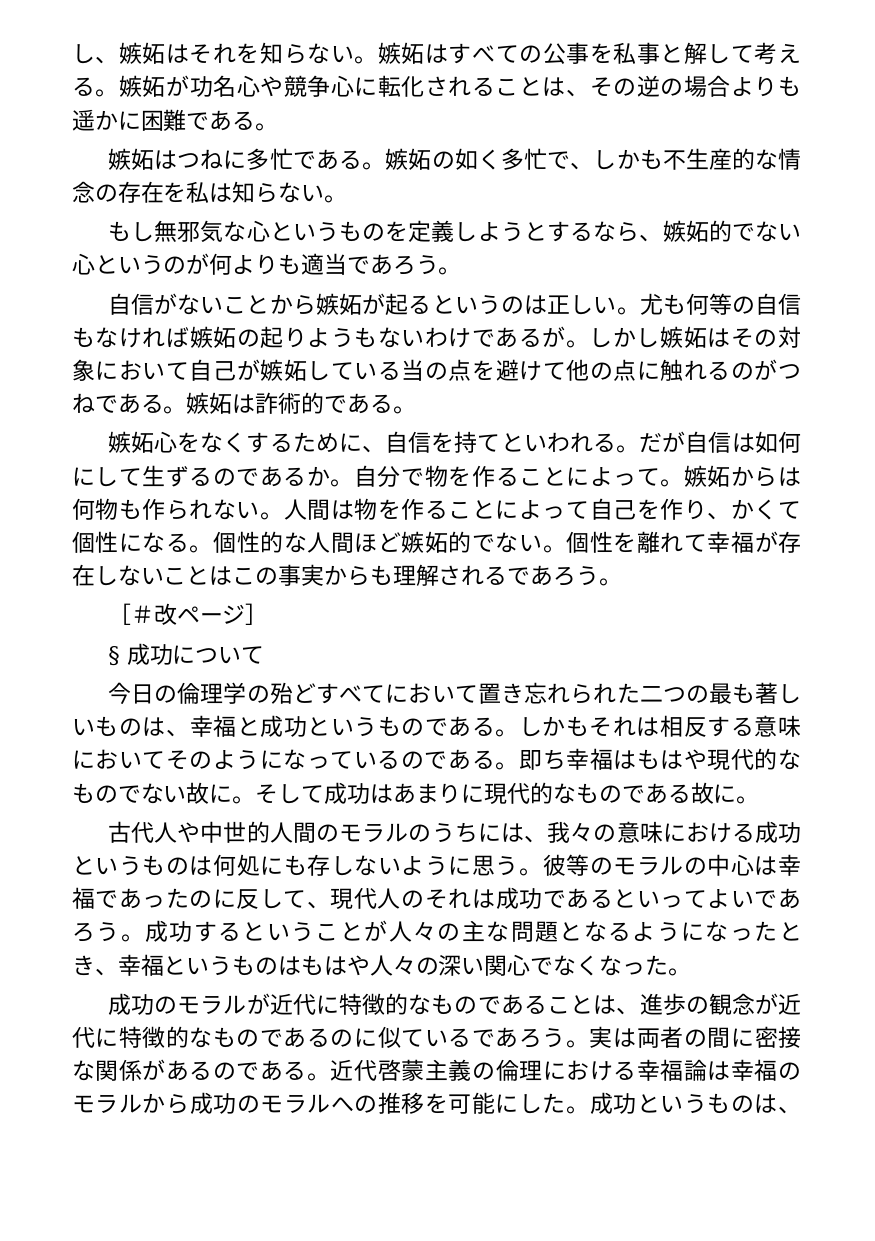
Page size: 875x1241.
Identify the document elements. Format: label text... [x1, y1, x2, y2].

text 古代人や中世的人間のモラルのうちには、我々の意味における成功というものは何処にも存しないように思う。彼等のモラルの中心は幸福であったのに反して、現代人のそれは成功であるといってよいであろう。成功するということが人々の主な問題となるようになったとき、幸福というものはもはや人々の深い関心でなくなった。 [72, 814, 802, 981]
text し、嫉妬はそれを知らない。嫉妬はすべての公事を私事と解して考える。嫉妬が功名心や競争心に転化されることは、その逆の場合よりも遥かに困難である。 [72, 36, 802, 136]
text 嫉妬はつねに多忙である。嫉妬の如く多忙で、しかも不生産的な情念の存在を私は知らない。 [72, 142, 802, 208]
text 嫉妬心をなくするために、自信を持てといわれる。だが自信は如何にして生ずるのであるか。自分で物を作ることによって。嫉妬からは何物も作られない。人間は物を作ることによって自己を作り、かくて個性になる。個性的な人間ほど嫉妬的でない。個性を離れて幸福が存在しないことはこの事実からも理解されるであろう。 [72, 425, 802, 591]
text 自信がないことから嫉妬が起るというのは正しい。尤も何等の自信もなければ嫉妬の起りようもないわけであるが。しかし嫉妬はその対象において自己が嫉妬している当の点を避けて他の点に触れるのがつねである。嫉妬は詐術的である。 [72, 286, 802, 419]
text 成功のモラルが近代に特徴的なものであることは、進歩の観念が近代に特徴的なものであるのに似ているであろう。実は両者の間に密接な関係があるのである。近代啓蒙主義の倫理における幸福論は幸福のモラルから成功のモラルへの推移を可能にした。成功というものは、 [72, 987, 802, 1119]
text § 成功について [72, 637, 802, 670]
text 今日の倫理学の殆どすべてにおいて置き忘れられた二つの最も著しいものは、幸福と成功というものである。しかもそれは相反する意味においてそのようになっているのである。即ち幸福はもはや現代的なものでない故に。そして成功はあまりに現代的なものである故に。 [72, 676, 802, 809]
text もし無邪気な心というものを定義しようとするなら、嫉妬的でない心というのが何よりも適当であろう。 [72, 214, 802, 281]
text ［＃改ページ］ [72, 597, 802, 631]
